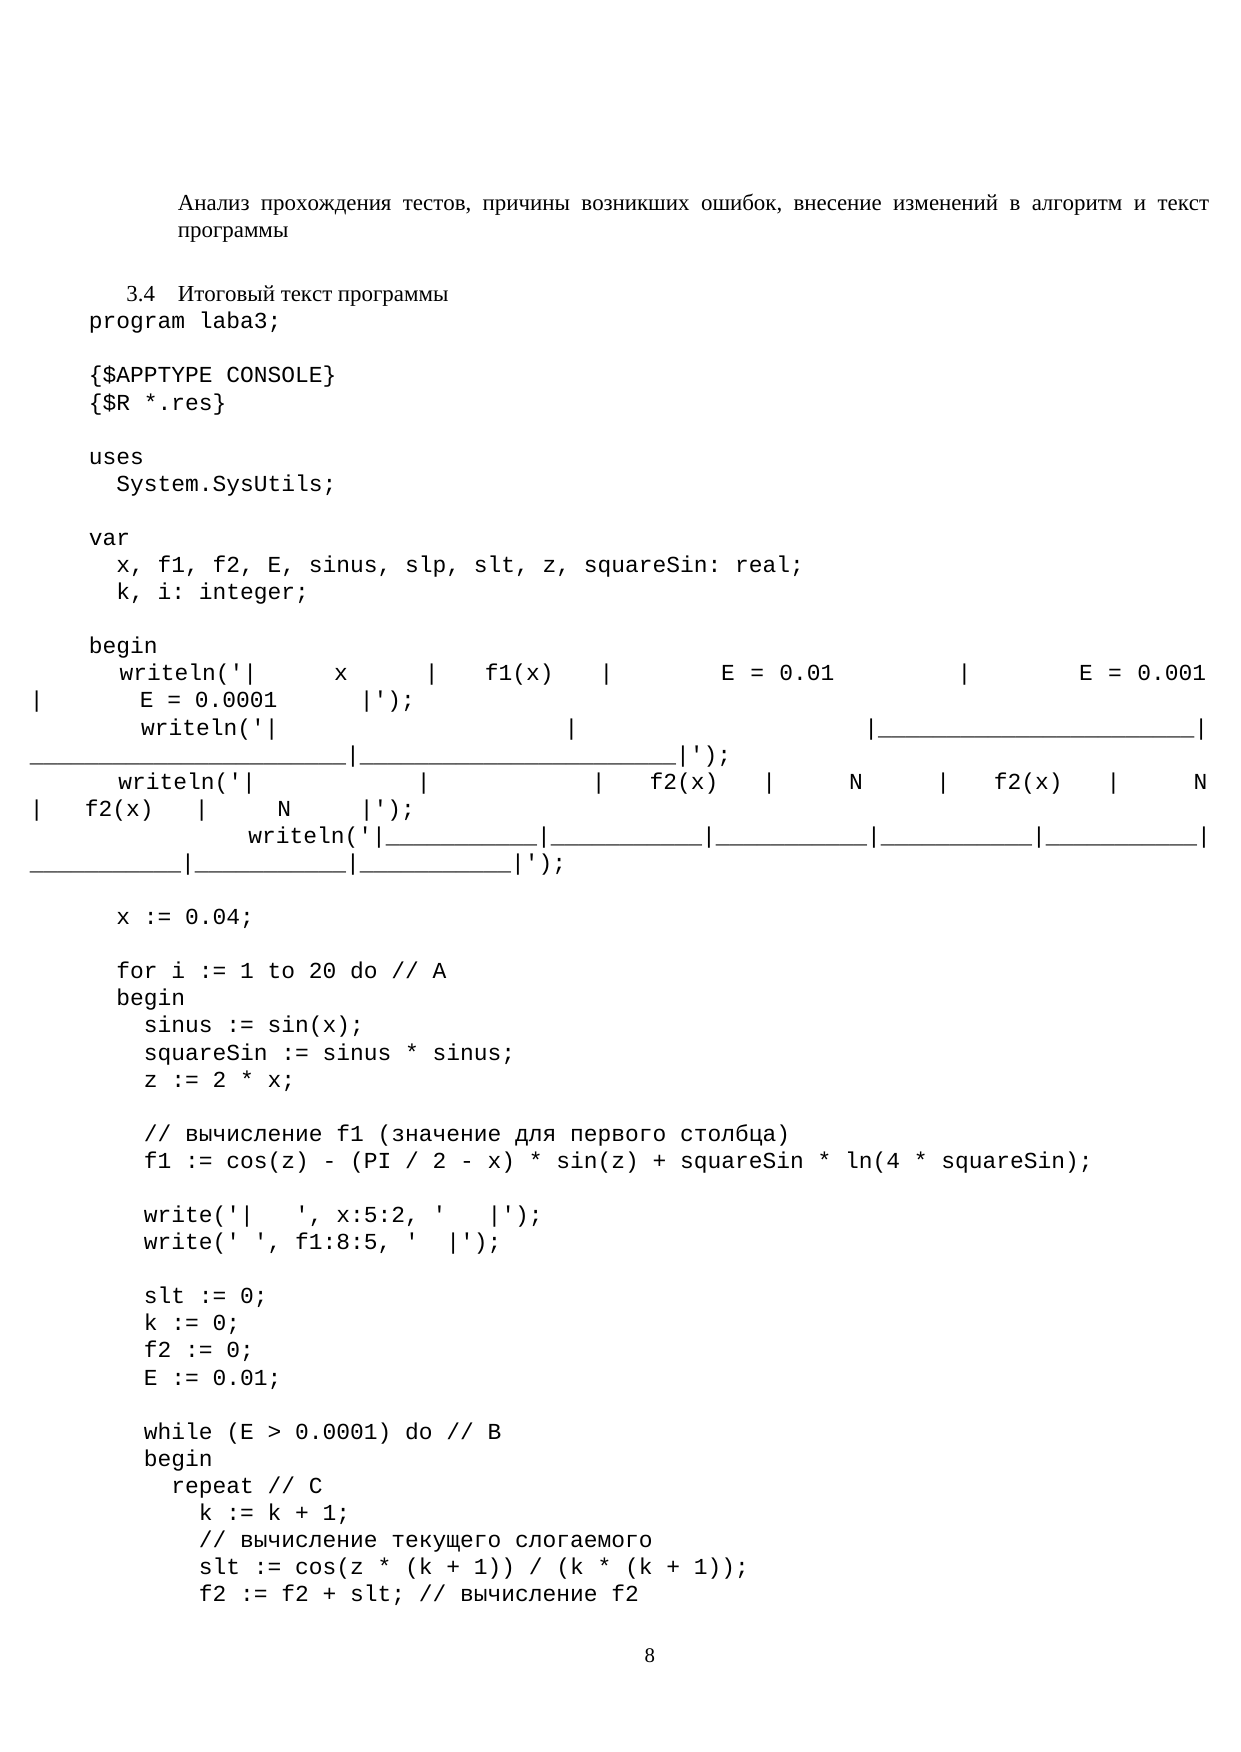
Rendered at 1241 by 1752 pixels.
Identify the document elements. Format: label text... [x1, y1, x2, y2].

text sinus := sin(x); [29, 1011, 1211, 1038]
text uses [29, 442, 1211, 469]
text writeln('| | |_______________________|_______________________|_______________________|'); [29, 713, 1211, 767]
text k := 0; [29, 1309, 1211, 1336]
text k, i: integer; [29, 578, 1211, 605]
text {$R *.res} [29, 388, 1211, 415]
text writeln('|___________|___________|___________|___________|___________|___________|___________|___________|'); [29, 822, 1211, 876]
text begin [29, 984, 1211, 1011]
text x, f1, f2, E, sinus, slp, slt, z, squareSin: real; [29, 551, 1211, 578]
text f2 := f2 + slt; // вычисление f2 [29, 1580, 1211, 1607]
text begin [29, 632, 1211, 659]
text k := k + 1; [29, 1499, 1211, 1526]
text z := 2 * x; [29, 1065, 1211, 1092]
text Анализ прохождения тестов, причины возникших ошибок, внесение изменений в алгоритм и текст программы [178, 188, 1211, 242]
text f1 := cos(z) - (PI / 2 - x) * sin(z) + squareSin * ln(4 * squareSin); [29, 1147, 1211, 1174]
text x := 0.04; [29, 903, 1211, 930]
text f2 := 0; [29, 1336, 1211, 1363]
text repeat // С [29, 1472, 1211, 1499]
text // вычисление f1 (значение для первого столбца) [29, 1119, 1211, 1147]
text slt := 0; [29, 1282, 1211, 1309]
text write('| ', x:5:2, ' |'); [29, 1201, 1211, 1228]
text writeln('| | | f2(x) | N | f2(x) | N | f2(x) | N |'); [29, 767, 1211, 822]
text // вычисление текущего слогаемого [29, 1526, 1211, 1553]
text begin [29, 1444, 1211, 1472]
text System.SysUtils; [29, 469, 1211, 497]
list Итоговый текст программы [126, 280, 1211, 307]
text squareSin := sinus * sinus; [29, 1038, 1211, 1065]
text write(' ', f1:8:5, ' |'); [29, 1228, 1211, 1255]
text program laba3; [29, 307, 1211, 334]
text E := 0.01; [29, 1363, 1211, 1390]
text writeln('| x | f1(x) | E = 0.01 | E = 0.001 | E = 0.0001 |'); [29, 659, 1211, 713]
text {$APPTYPE CONSOLE} [29, 361, 1211, 388]
text slt := cos(z * (k + 1)) / (k * (k + 1)); [29, 1553, 1211, 1580]
text while (E > 0.0001) do // В [29, 1417, 1211, 1444]
text var [29, 524, 1211, 551]
text for i := 1 to 20 do // A [29, 957, 1211, 984]
